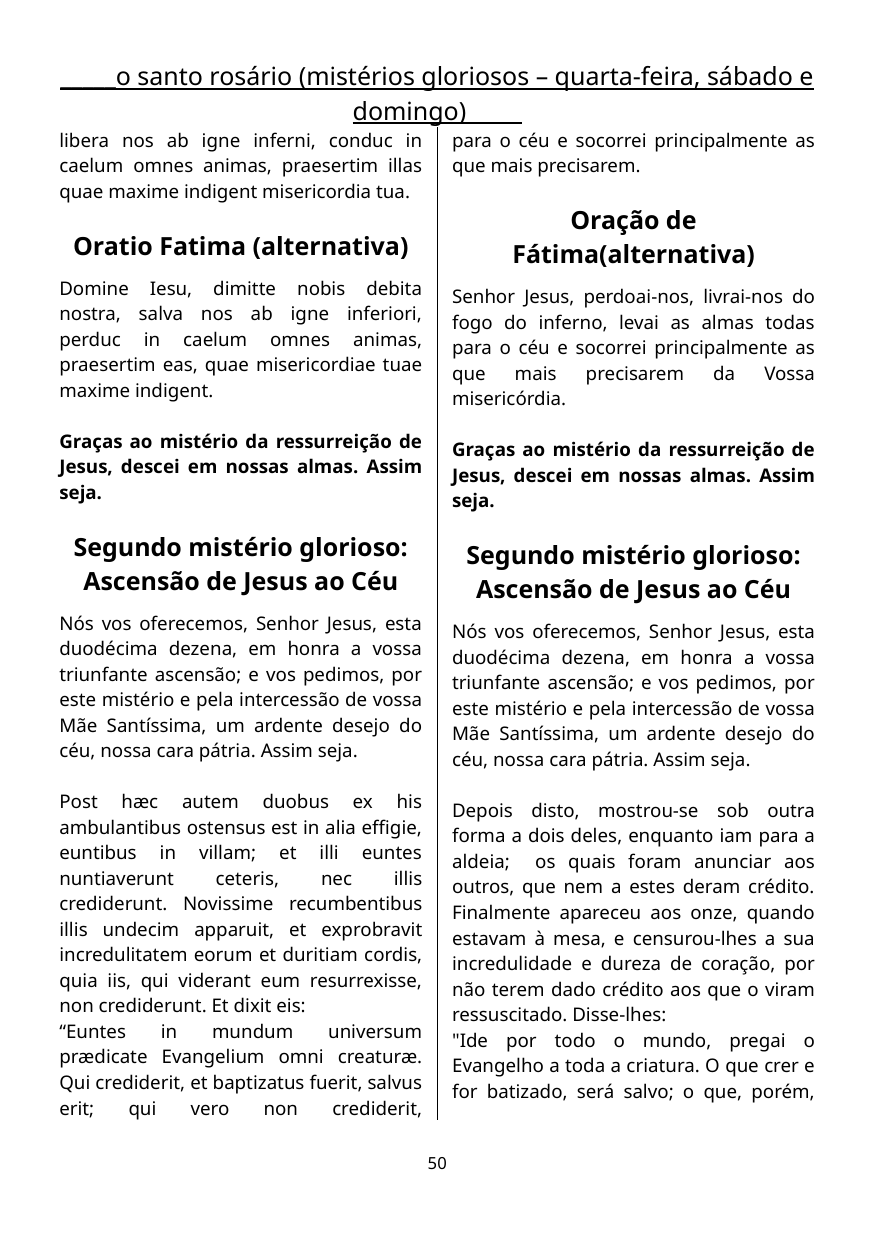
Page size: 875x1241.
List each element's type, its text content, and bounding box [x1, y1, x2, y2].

table_header libera nos ab igne inferni, conduc in caelum omnes animas, praesertim illas quae maxime indigent misericordia tua. Oratio Fatima (alternativa) Domine Iesu, dimitte nobis debita nostra, salva nos ab igne inferiori, perduc in caelum omnes animas, praesertim eas, quae misericordiae tuae maxime indigent. Graças ao mistério da ressurreição de Jesus, descei em nossas almas. Assim seja. Segundo mistério glorioso: Ascensão de Jesus ao Céu Nós vos oferecemos, Senhor Jesus, esta duodécima dezena, em honra a vossa triunfante ascensão; e vos pedimos, por este mistério e pela intercessão de vossa Mãe Santíssima, um ardente desejo do céu, nossa cara pátria. Assim seja. Post hæc autem duobus ex his ambulantibus ostensus est in alia effigie, euntibus in villam; et illi euntes nuntiaverunt ceteris, nec illis crediderunt. Novissime recumbentibus illis undecim apparuit, et exprobravit incredulitatem eorum et duritiam cordis, quia iis, qui viderant eum resurrexisse, non crediderunt. Et dixit eis: “Euntes in mundum universum prædicate Evangelium omni creaturæ. Qui crediderit, et baptizatus fuerit, salvus erit; qui vero non crediderit, [44, 127, 437, 1120]
table_header para o céu e socorrei principalmente as que mais precisarem. Oração de Fátima(alternativa) Senhor Jesus, perdoai-nos, livrai-nos do fogo do inferno, levai as almas todas para o céu e socorrei principalmente as que mais precisarem da Vossa misericórdia. Graças ao mistério da ressurreição de Jesus, descei em nossas almas. Assim seja. Segundo mistério glorioso: Ascensão de Jesus ao Céu Nós vos oferecemos, Senhor Jesus, esta duodécima dezena, em honra a vossa triunfante ascensão; e vos pedimos, por este mistério e pela intercessão de vossa Mãe Santíssima, um ardente desejo do céu, nossa cara pátria. Assim seja. Depois disto, mostrou-se sob outra forma a dois deles, enquanto iam para a aldeia; os quais foram anunciar aos outros, que nem a estes deram crédito. Finalmente apareceu aos onze, quando estavam à mesa, e censurou-lhes a sua incredulidade e dureza de coração, por não terem dado crédito aos que o viram ressuscitado. Disse-lhes: "Ide por todo o mundo, pregai o Evangelho a toda a criatura. O que crer e for batizado, será salvo; o que, porém, [438, 127, 830, 1120]
